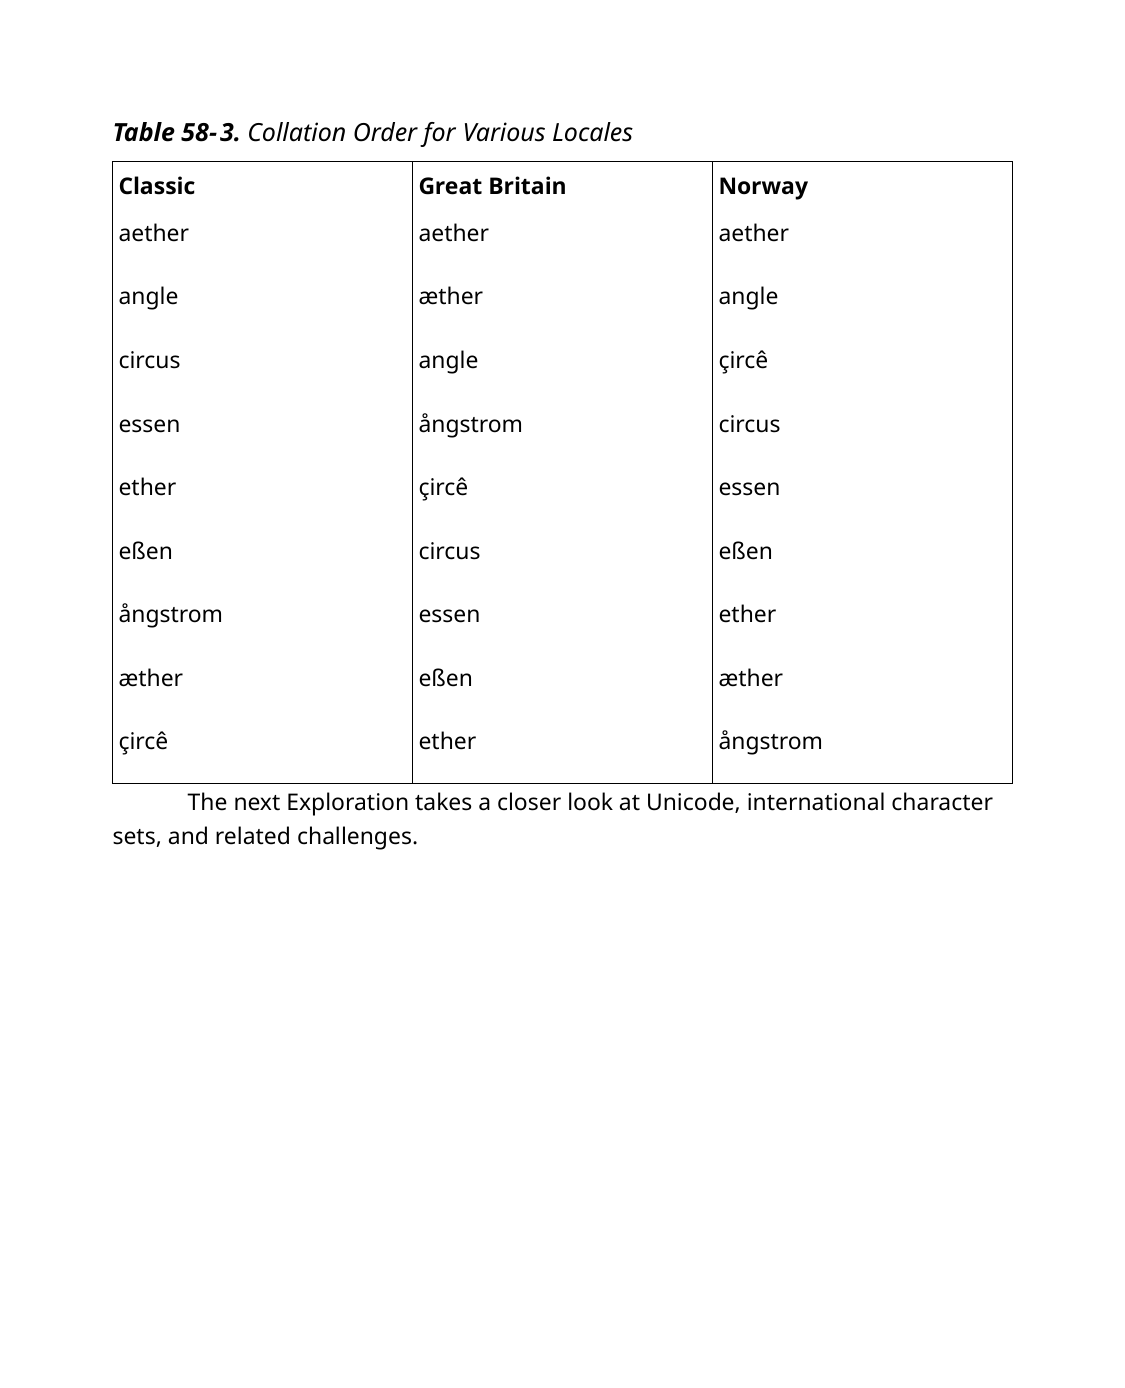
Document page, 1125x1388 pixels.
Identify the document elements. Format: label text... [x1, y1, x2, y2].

table_cell aether [413, 211, 712, 275]
table_cell çircê [713, 338, 1012, 402]
table_header Norway [713, 162, 1012, 211]
table_cell æther [113, 656, 412, 719]
table_cell angle [413, 338, 712, 402]
table_cell ether [713, 592, 1012, 656]
table_cell ångstrom [713, 720, 1012, 783]
table_cell ether [113, 465, 412, 529]
table_cell angle [713, 275, 1012, 338]
text The next Exploration takes a closer look at Unicode, international character sets, and related challenges. [112, 784, 1012, 851]
table_cell ångstrom [413, 402, 712, 465]
table_cell aether [113, 211, 412, 275]
table_cell eßen [713, 529, 1012, 592]
table_cell eßen [413, 656, 712, 719]
table_cell eßen [113, 529, 412, 592]
table_cell aether [713, 211, 1012, 275]
table_cell angle [113, 275, 412, 338]
table_cell çircê [413, 465, 712, 529]
table_cell æther [713, 656, 1012, 719]
text Table 58‑3. Collation Order for Various Locales [112, 115, 1012, 149]
table_header Great Britain [413, 162, 712, 211]
table_cell essen [113, 402, 412, 465]
table_cell ether [413, 720, 712, 783]
table_cell circus [413, 529, 712, 592]
table_cell circus [113, 338, 412, 402]
table_cell essen [713, 465, 1012, 529]
table_cell essen [413, 592, 712, 656]
table_cell circus [713, 402, 1012, 465]
table_cell çircê [113, 720, 412, 783]
table_cell æther [413, 275, 712, 338]
table_header Classic [113, 162, 412, 211]
table_cell ångstrom [113, 592, 412, 656]
